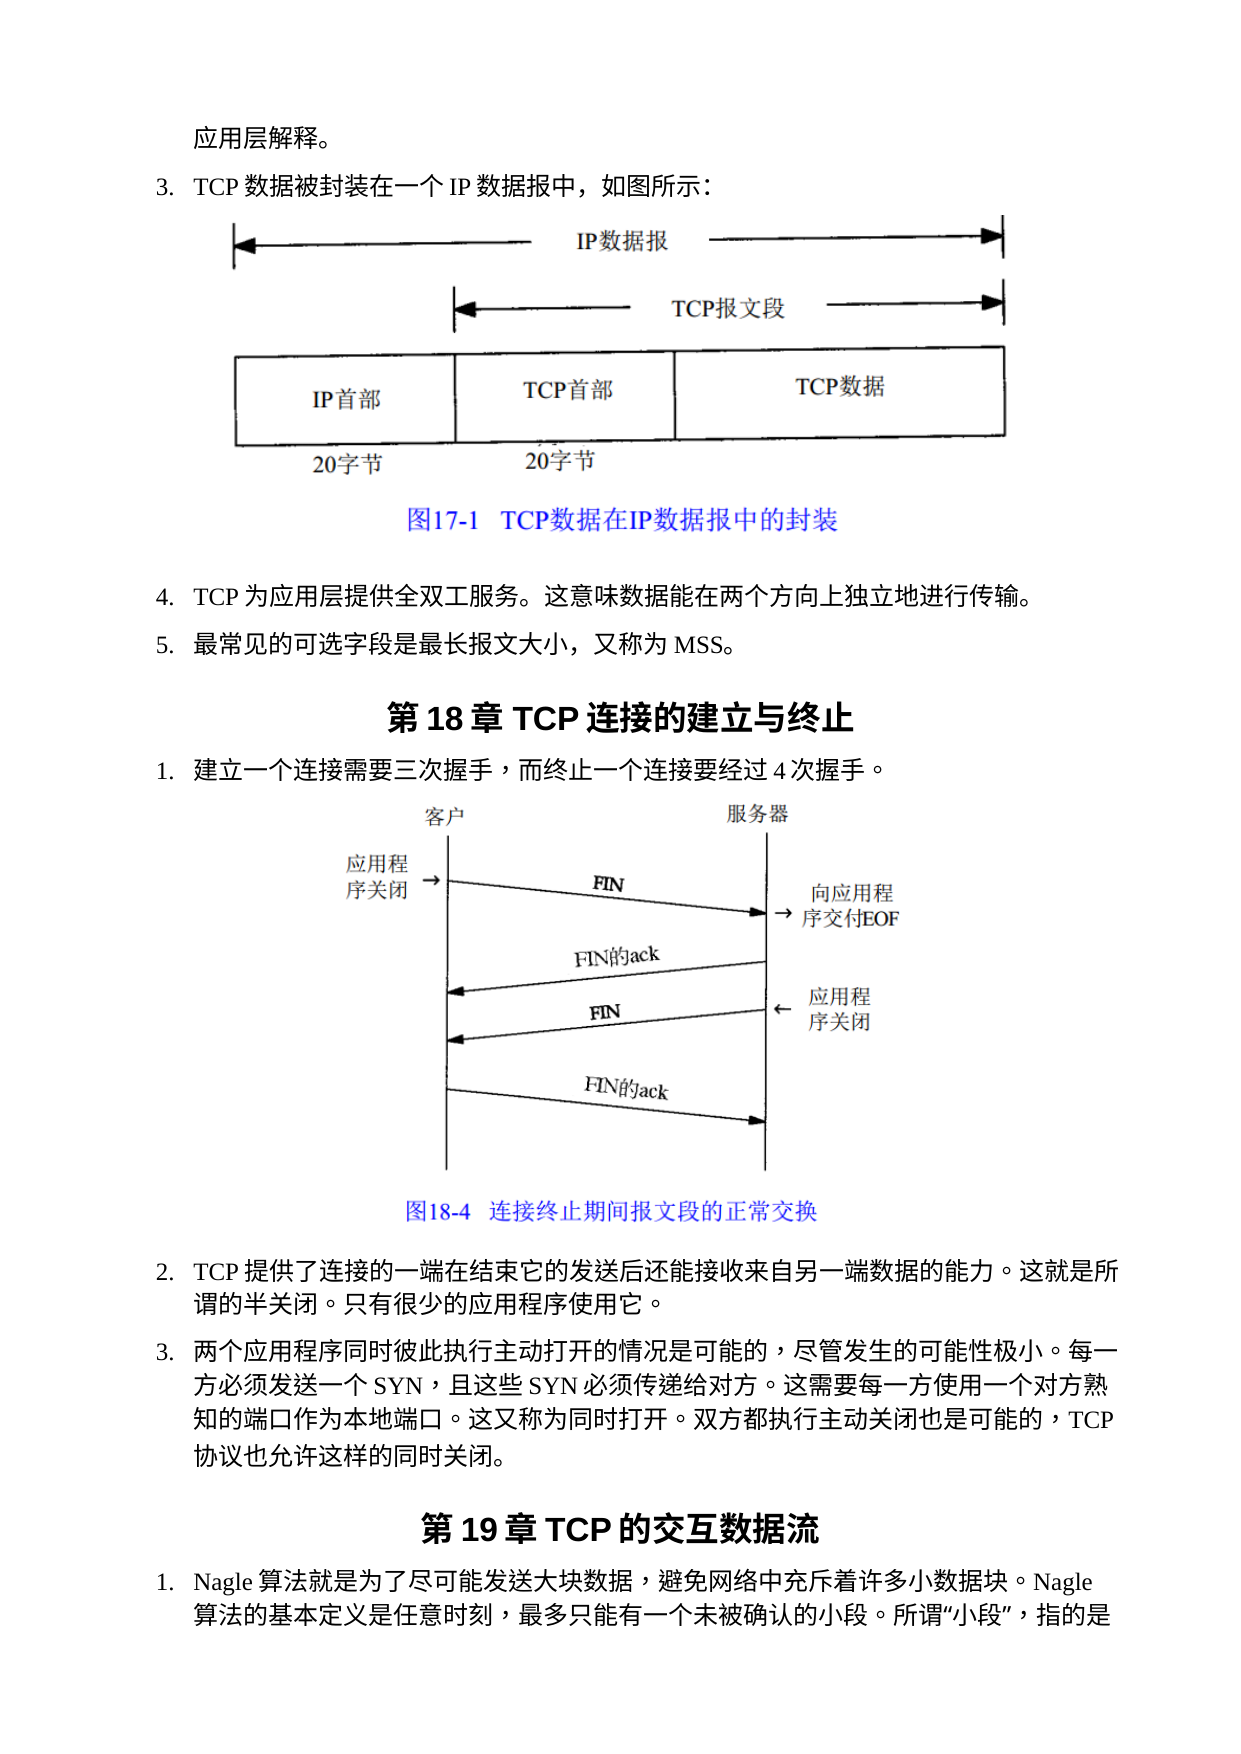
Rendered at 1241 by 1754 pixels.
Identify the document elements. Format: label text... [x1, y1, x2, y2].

picture [338, 799, 902, 1230]
list 两个应用程序同时彼此执行主动打开的情况是可能的，尽管发生的可能性极小。每一方必须发送一个SYN，且这些SYN必须传递给对方。这需要每一方使用一个对方熟知的端口作为本地端口。这又称为同时打开。双方都执行主动关闭也是可能的，TCP协议也允许这样的同时关闭。 [156, 1334, 1122, 1472]
subtitle 第19章TCP的交互数据流 [118, 1506, 1122, 1551]
list 最常见的可选字段是最长报文大小，又称为 MSS。 [156, 625, 1122, 661]
list TCP数据被封装在一个IP数据报中，如图所示： [156, 167, 1122, 203]
list TCP提供了连接的一端在结束它的发送后还能接收来自另一端数据的能力。这就是所谓的半关闭。只有很少的应用程序使用它。 [156, 1253, 1122, 1321]
list Nagle算法就是为了尽可能发送大块数据，避免网络中充斥着许多小数据块。Nagle算法的基本定义是任意时刻，最多只能有一个未被确认的小段。所谓“小段”，指的是 [156, 1564, 1122, 1632]
list 建立一个连接需要三次握手，而终止一个连接要经过4次握手。 [156, 753, 1122, 787]
picture [225, 215, 1015, 535]
list TCP为应用层提供全双工服务。这意味数据能在两个方向上独立地进行传输。 [156, 576, 1122, 612]
list 应用层解释。 [156, 118, 1122, 154]
subtitle 第18章 TCP连接的建立与终止 [118, 694, 1122, 740]
